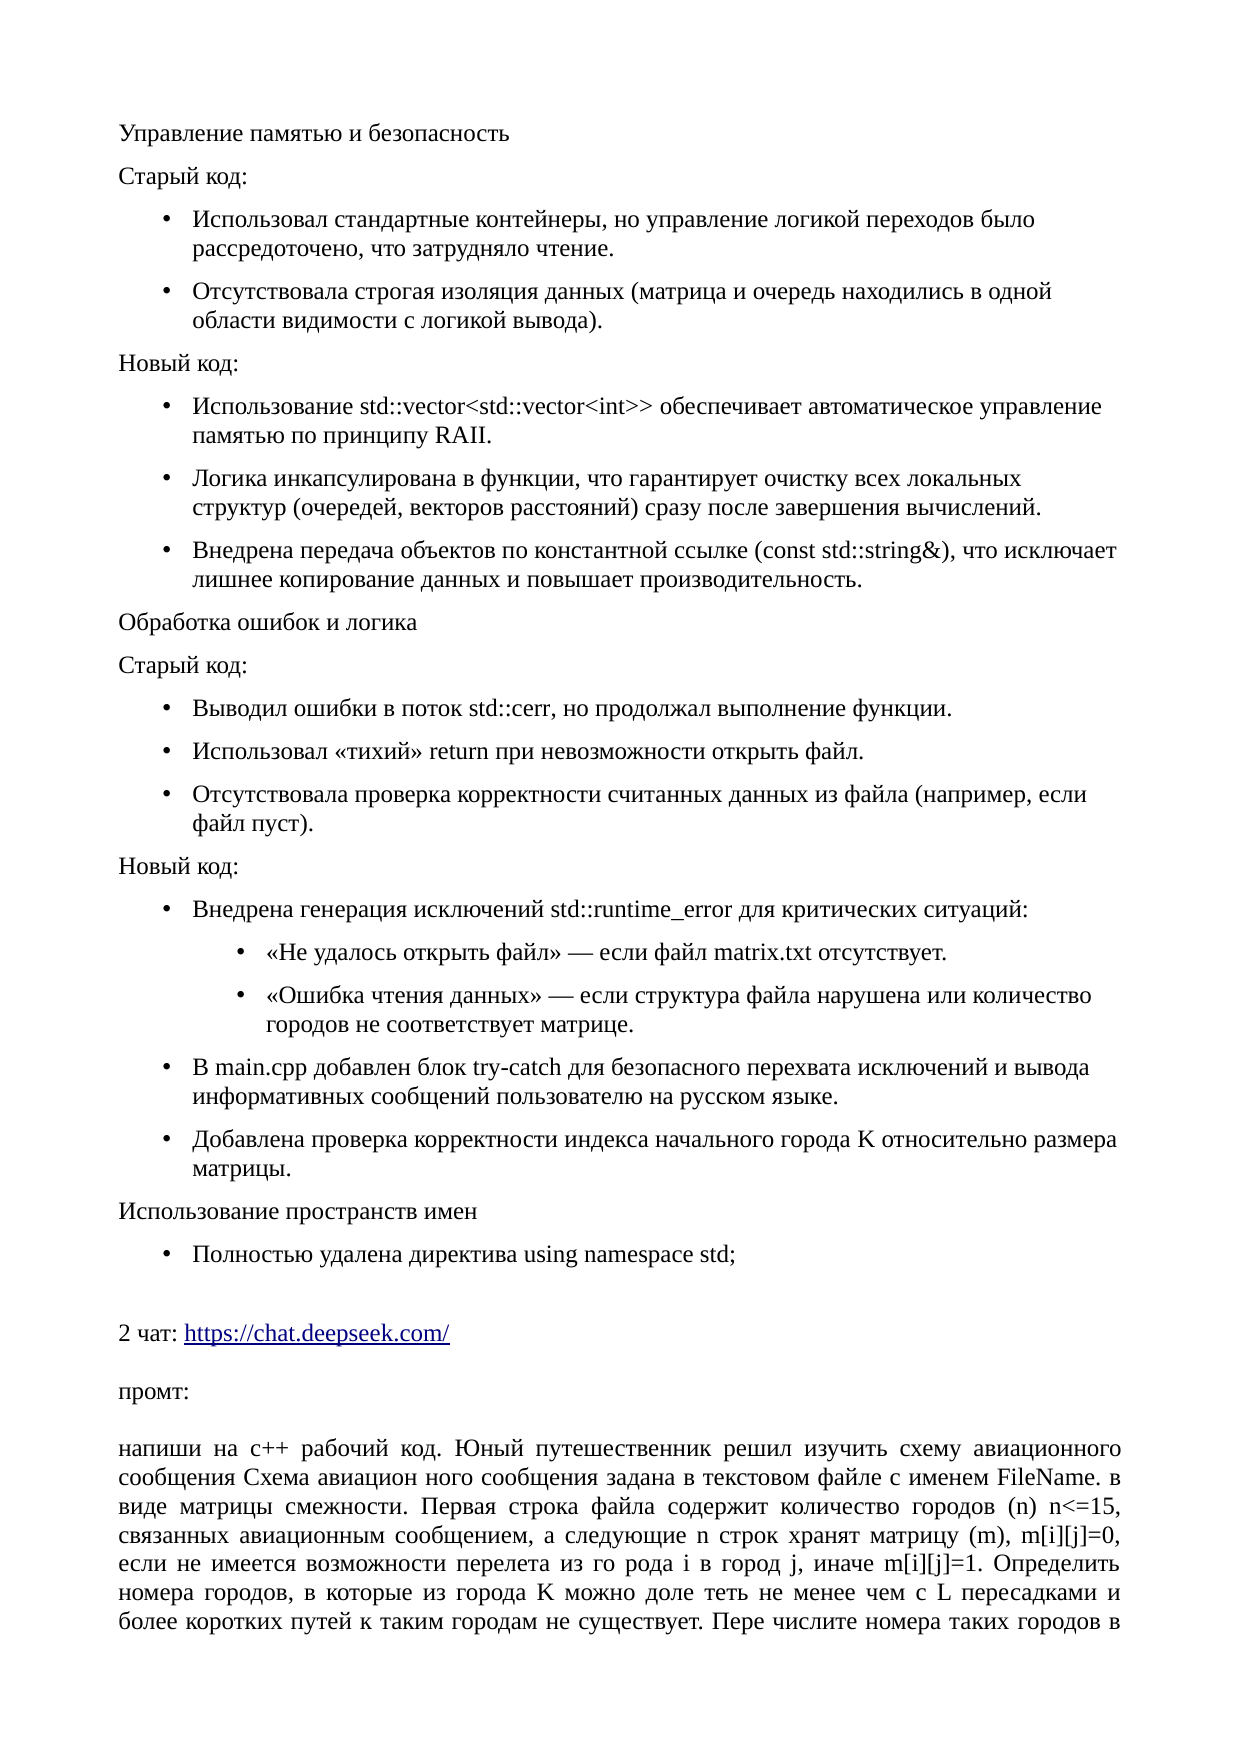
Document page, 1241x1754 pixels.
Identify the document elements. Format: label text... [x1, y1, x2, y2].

list Использовал стандартные контейнеры, но управление логикой переходов было рассредоточено, что затрудняло чтение. [162, 204, 1122, 262]
text напиши на с++ рабочий код. Юный путешественник решил изучить схему авиационного сообщения Схема авиацион ного сообщения задана в текстовом файле с именем FileName. в виде матрицы смежности. Первая строка файла содержит количество городов (n) n<=15, связанных авиационным сообщением, а следующие n строк хранят матрицу (m), m[i][j]=0, если не имеется возможности перелета из го рода i в город j, иначе m[i][j]=1. Определить номера городов, в которые из города K можно доле теть не менее чем с L пересадками и более коротких путей к таким городам не существует. Пере числите номера таких городов в [118, 1433, 1122, 1635]
list В main.cpp добавлен блок try-catch для безопасного перехвата исключений и вывода информативных сообщений пользователю на русском языке. [162, 1052, 1122, 1110]
subtitle Управление памятью и безопасность [118, 118, 1122, 147]
text Старый код: [118, 650, 1122, 679]
list Использовал «тихий» return при невозможности открыть файл. [162, 736, 1122, 765]
text 2 чат: https://chat.deepseek.com/ [118, 1318, 1122, 1347]
list Использование std::vector<std::vector<int>> обеспечивает автоматическое управление памятью по принципу RAII. [162, 391, 1122, 449]
list Логика инкапсулирована в функции, что гарантирует очистку всех локальных структур (очередей, векторов расстояний) сразу после завершения вычислений. [162, 463, 1122, 521]
text промт: [118, 1376, 1122, 1405]
list Внедрена передача объектов по константной ссылке (const std::string&), что исключает лишнее копирование данных и повышает производительность. [162, 535, 1122, 592]
list Добавлена проверка корректности индекса начального города K относительно размера матрицы. [162, 1124, 1122, 1182]
subtitle Обработка ошибок и логика [118, 607, 1122, 636]
subtitle Использование пространств имен [118, 1196, 1122, 1225]
text Новый код: [118, 851, 1122, 880]
list Выводил ошибки в поток std::cerr, но продолжал выполнение функции. [162, 693, 1122, 722]
list Внедрена генерация исключений std::runtime_error для критических ситуаций: [162, 894, 1122, 923]
list «Ошибка чтения данных» — если структура файла нарушена или количество городов не соответствует матрице. [236, 981, 1122, 1038]
list «Не удалось открыть файл» — если файл matrix.txt отсутствует. [236, 937, 1122, 966]
list Отсутствовала проверка корректности считанных данных из файла (например, если файл пуст). [162, 779, 1122, 837]
list Отсутствовала строгая изоляция данных (матрица и очередь находились в одной области видимости с логикой вывода). [162, 276, 1122, 334]
text Старый код: [118, 161, 1122, 190]
text Новый код: [118, 348, 1122, 377]
list Полностью удалена директива using namespace std; [162, 1239, 1122, 1268]
